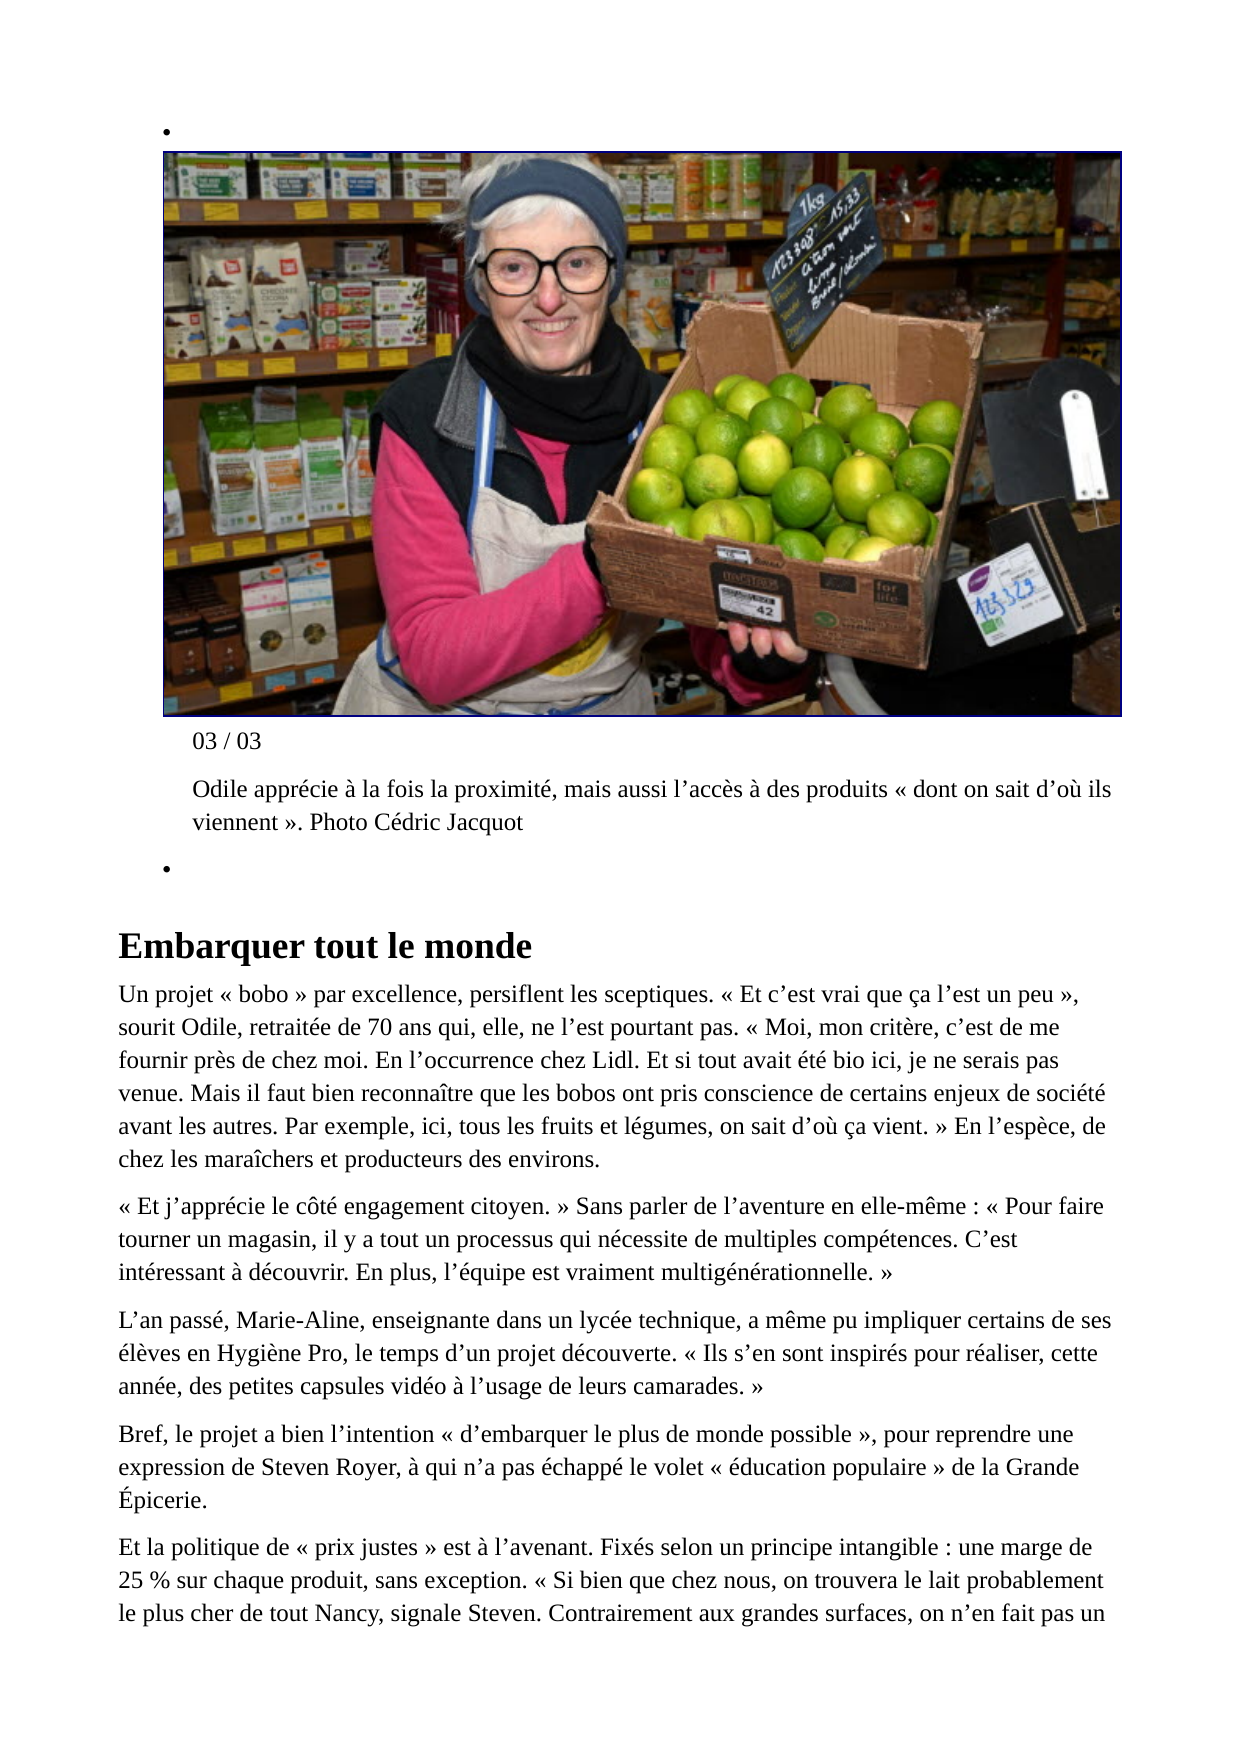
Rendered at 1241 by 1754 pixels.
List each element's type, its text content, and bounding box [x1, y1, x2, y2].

list 03 / 03 [162, 726, 1122, 755]
text Un projet « bobo » par excellence, persiflent les sceptiques. « Et c’est vrai que ça l’est un peu », sourit Odile, retraitée de 70 ans qui, elle, ne l’est pourtant pas. « Moi, mon critère, c’est de me fournir près de chez moi. En l’occurrence chez Lidl. Et si tout avait été bio ici, je ne serais pas venue. Mais il faut bien reconnaître que les bobos ont pris conscience de certains enjeux de société avant les autres. Par exemple, ici, tous les fruits et légumes, on sait d’où ça vient. » En l’espèce, de chez les maraîchers et producteurs des environs. [118, 979, 1122, 1173]
text Et la politique de « prix justes » est à l’avenant. Fixés selon un principe intangible : une marge de 25 % sur chaque produit, sans exception. « Si bien que chez nous, on trouvera le lait probablement le plus cher de tout Nancy, signale Steven. Contrairement aux grandes surfaces, on n’en fait pas un [118, 1532, 1122, 1627]
text L’an passé, Marie-Aline, enseignante dans un lycée technique, a même pu impliquer certains de ses élèves en Hygiène Pro, le temps d’un projet découverte. « Ils s’en sont inspirés pour réaliser, cette année, des petites capsules vidéo à l’usage de leurs camarades. » [118, 1305, 1122, 1400]
text Bref, le projet a bien l’intention « d’embarquer le plus de monde possible », pour reprendre une expression de Steven Royer, à qui n’a pas échappé le volet « éducation populaire » de la Grande Épicerie. [118, 1419, 1122, 1513]
text « Et j’apprécie le côté engagement citoyen. » Sans parler de l’aventure en elle-même : « Pour faire tourner un magasin, il y a tout un processus qui nécessite de multiples compétences. C’est intéressant à découvrir. En plus, l’équipe est vraiment multigénérationnelle. » [118, 1191, 1122, 1286]
list Odile apprécie à la fois la proximité, mais aussi l’accès à des produits « dont on sait d’où ils viennent ». Photo Cédric Jacquot [162, 774, 1122, 836]
picture [164, 153, 1120, 715]
subtitle Embarquer tout le monde [118, 923, 1122, 966]
